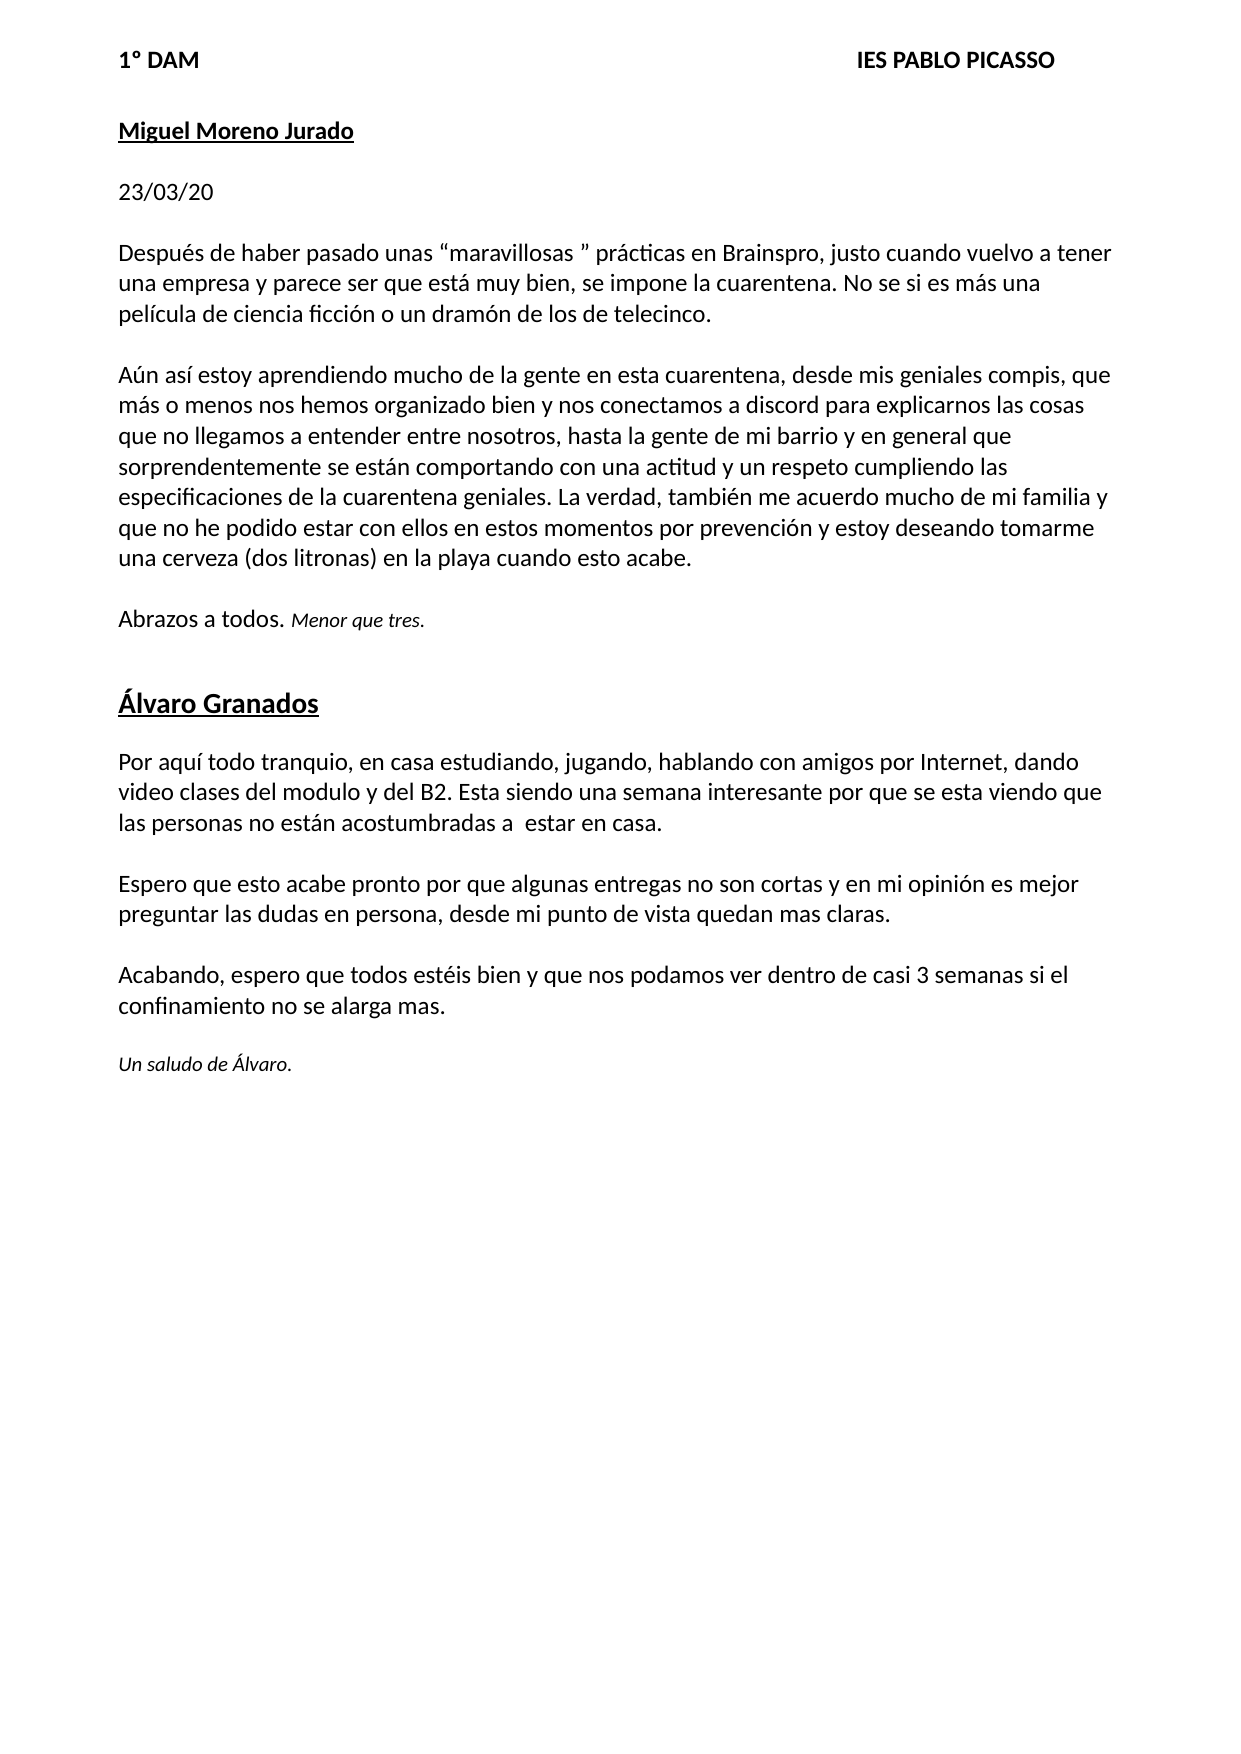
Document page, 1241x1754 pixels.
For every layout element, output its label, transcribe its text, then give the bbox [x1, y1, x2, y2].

text Por aquí todo tranquio, en casa estudiando, jugando, hablando con amigos por Internet, dando video clases del modulo y del B2. Esta siendo una semana interesante por que se esta viendo que las personas no están acostumbradas a estar en casa. [118, 746, 1122, 837]
text Acabando, espero que todos estéis bien y que nos podamos ver dentro de casi 3 semanas si el confinamiento no se alarga mas. [118, 959, 1122, 1020]
text 23/03/20 [118, 176, 1122, 207]
text Abrazos a todos. Menor que tres. [118, 603, 1122, 634]
text Aún así estoy aprendiendo mucho de la gente en esta cuarentena, desde mis geniales compis, que más o menos nos hemos organizado bien y nos conectamos a discord para explicarnos las cosas que no llegamos a entender entre nosotros, hasta la gente de mi barrio y en general que sorprendentemente se están comportando con una actitud y un respeto cumpliendo las especificaciones de la cuarentena geniales. La verdad, también me acuerdo mucho de mi familia y que no he podido estar con ellos en estos momentos por prevención y estoy deseando tomarme una cerveza (dos litronas) en la playa cuando esto acabe. [118, 359, 1122, 573]
text Miguel Moreno Jurado [118, 115, 1122, 146]
text Álvaro Granados [118, 685, 1122, 720]
text Después de haber pasado unas “maravillosas ” prácticas en Brainspro, justo cuando vuelvo a tener una empresa y parece ser que está muy bien, se impone la cuarentena. No se si es más una película de ciencia ficción o un dramón de los de telecinco. [118, 237, 1122, 329]
text Un saludo de Álvaro. [118, 1051, 1122, 1076]
text Espero que esto acabe pronto por que algunas entregas no son cortas y en mi opinión es mejor preguntar las dudas en persona, desde mi punto de vista quedan mas claras. [118, 868, 1122, 929]
